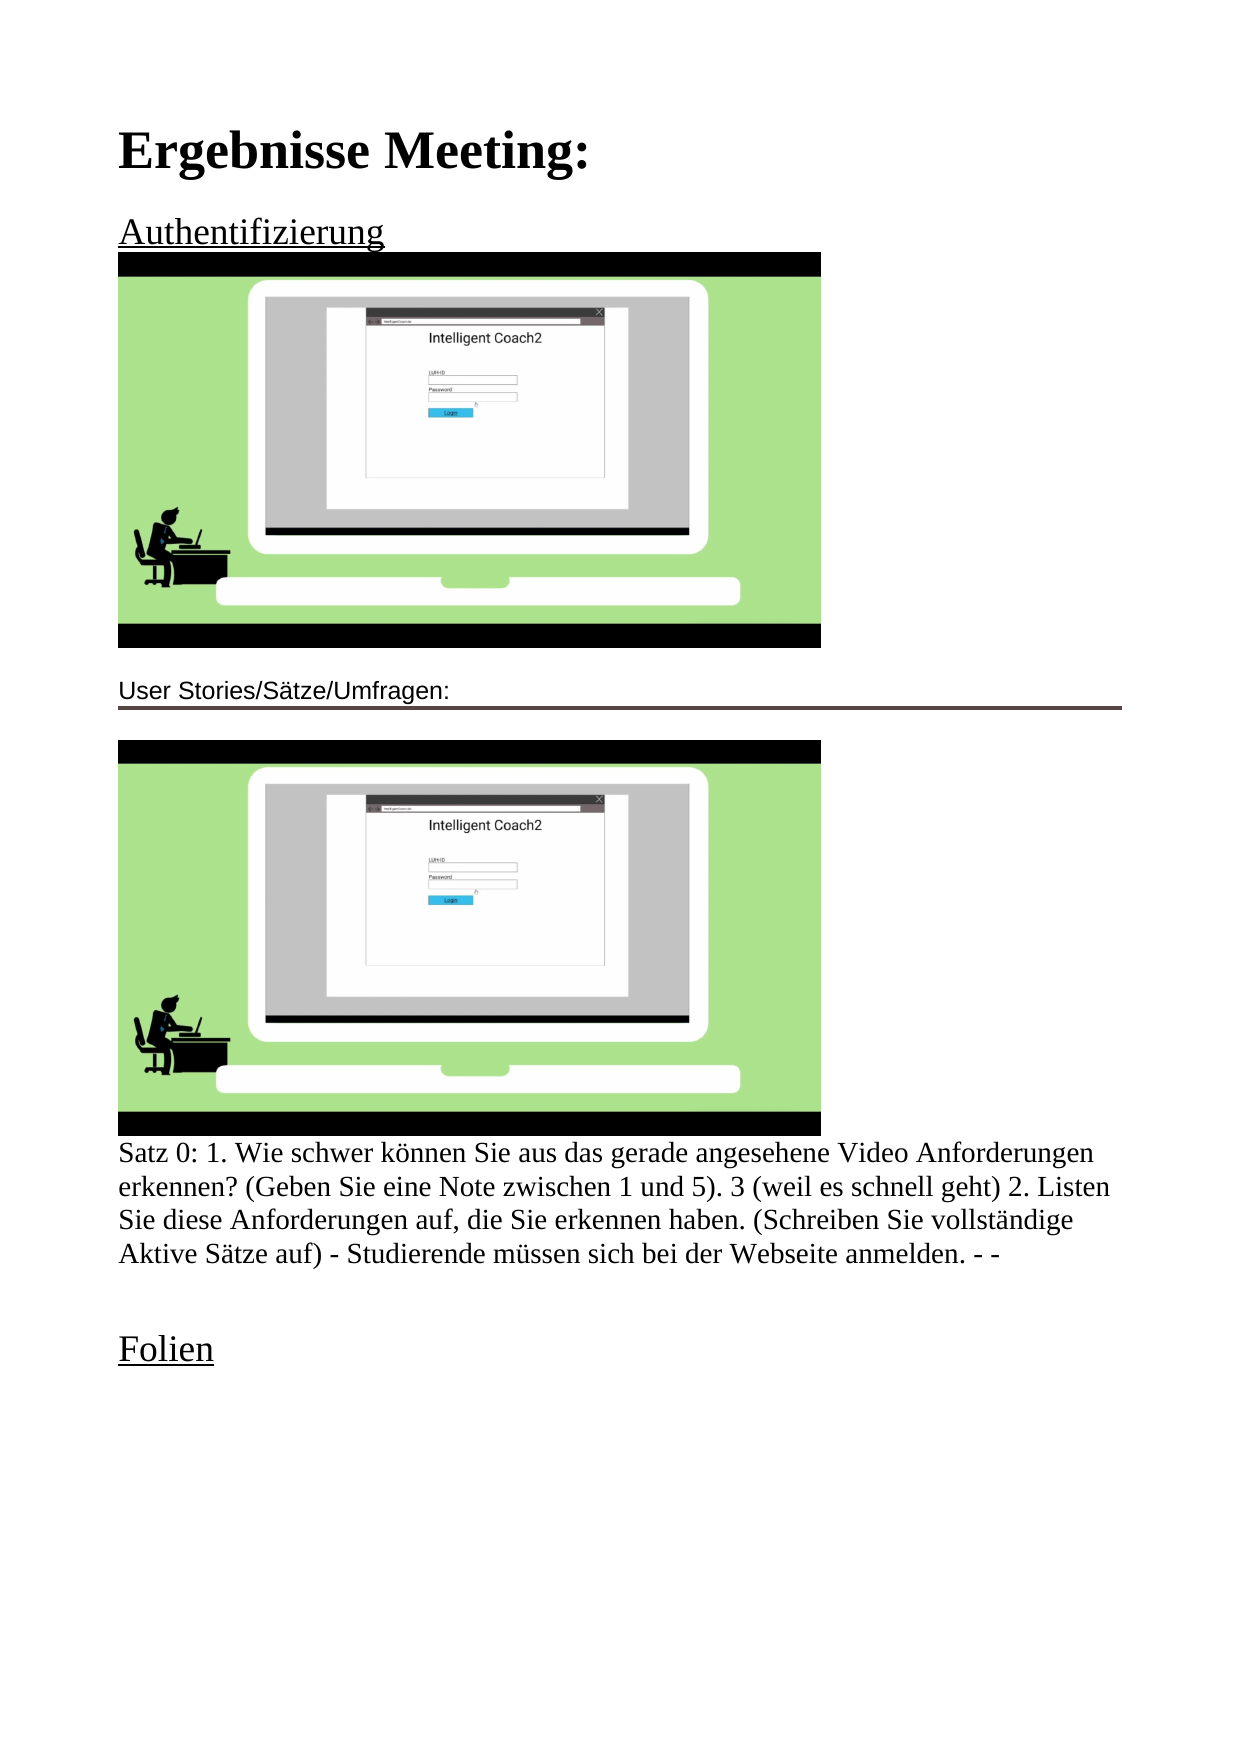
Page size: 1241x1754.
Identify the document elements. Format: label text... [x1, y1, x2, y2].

subtitle Folien [118, 1327, 1122, 1370]
subtitle Authentifizierung [118, 209, 1122, 252]
picture [118, 740, 821, 1136]
picture [118, 252, 821, 648]
subtitle Ergebnisse Meeting: [118, 118, 1122, 180]
text Satz 0: 1. Wie schwer können Sie aus das gerade angesehene Video Anforderungen erkennen? (Geben Sie eine Note zwischen 1 und 5). 3 (weil es schnell geht) 2. Listen Sie diese Anforderungen auf, die Sie erkennen haben. (Schreiben Sie vollständige Aktive Sätze auf) - Studierende müssen sich bei der Webseite anmelden. - - [118, 1135, 1122, 1269]
text User Stories/Sätze/Umfragen: [118, 676, 1122, 706]
